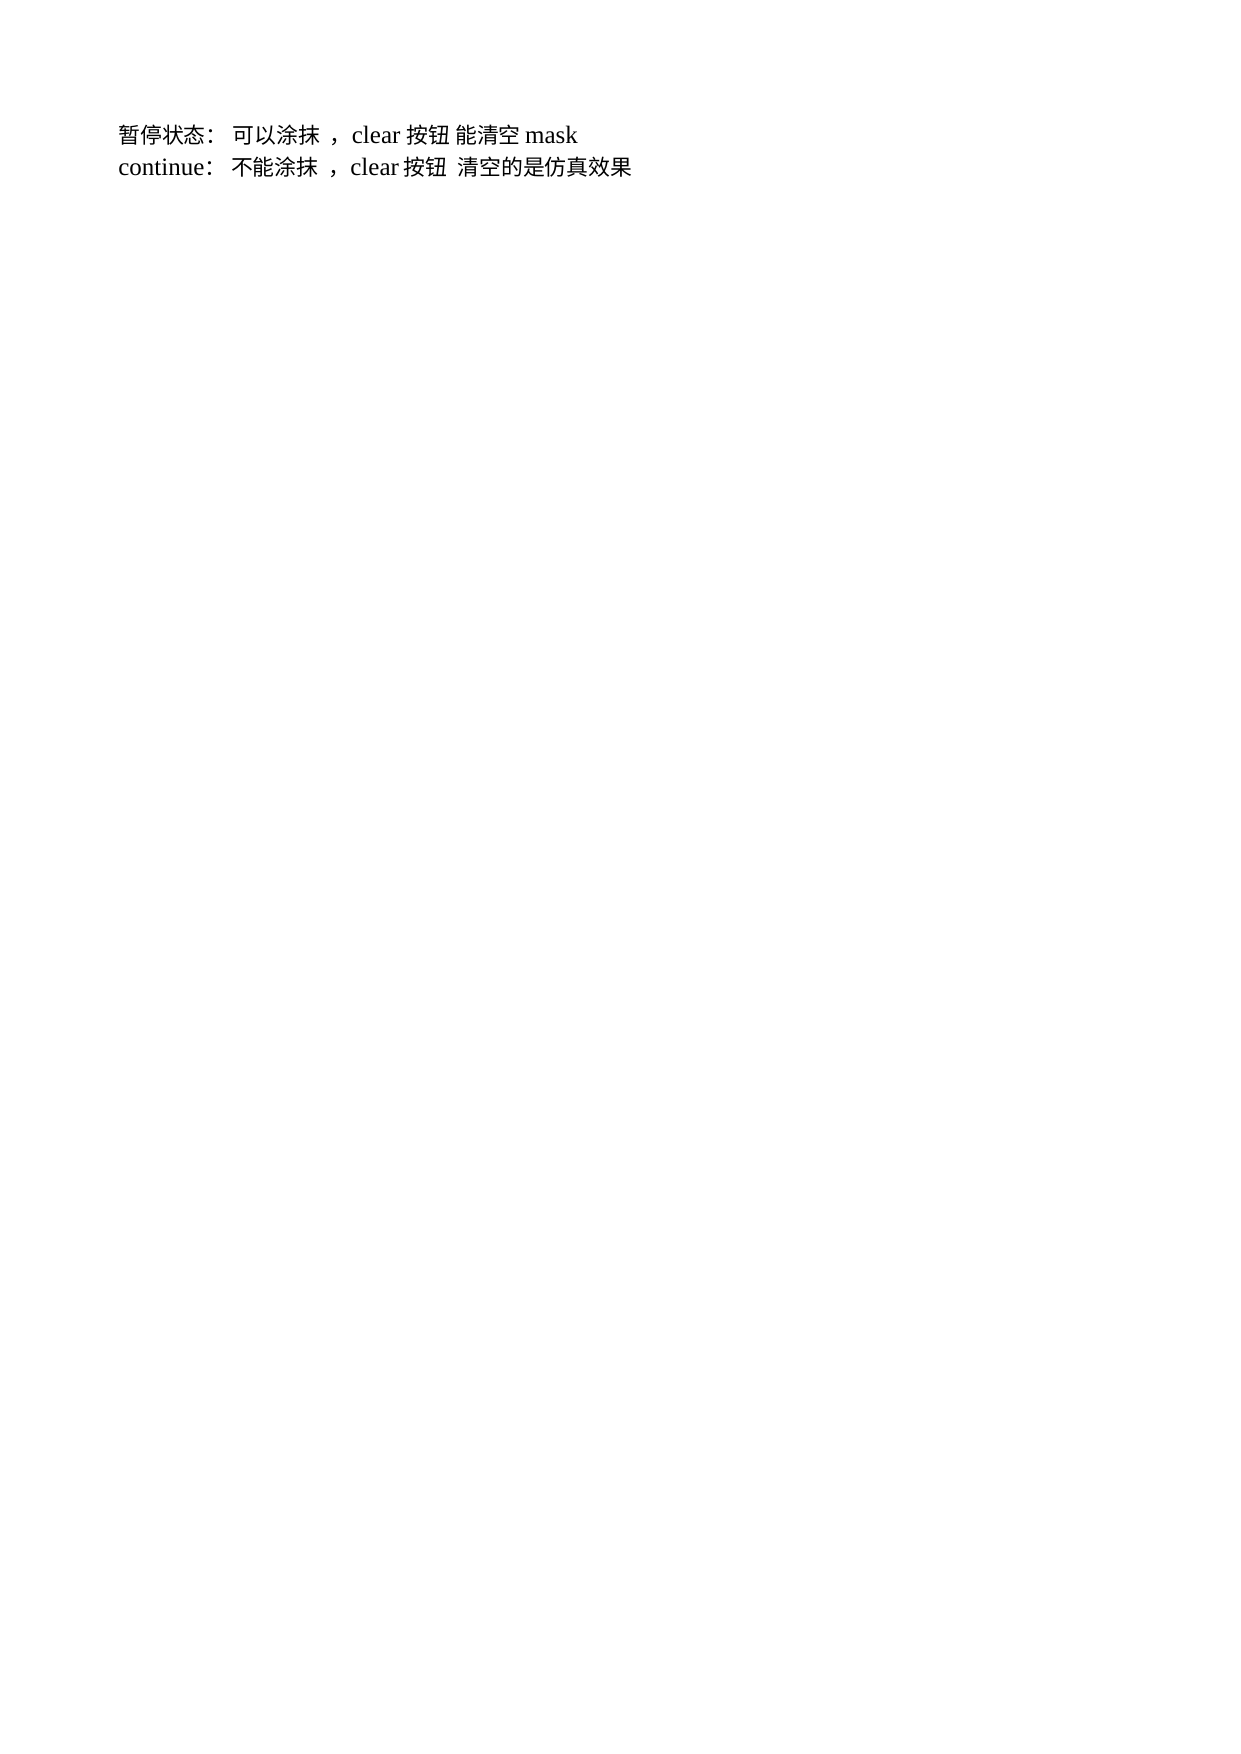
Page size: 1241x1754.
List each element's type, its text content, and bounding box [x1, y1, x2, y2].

text 暂停状态： 可以涂抹 ，clear 按钮 能清空mask [118, 118, 1122, 150]
text continue： 不能涂抹 ，clear按钮 清空的是仿真效果 [118, 150, 1122, 181]
